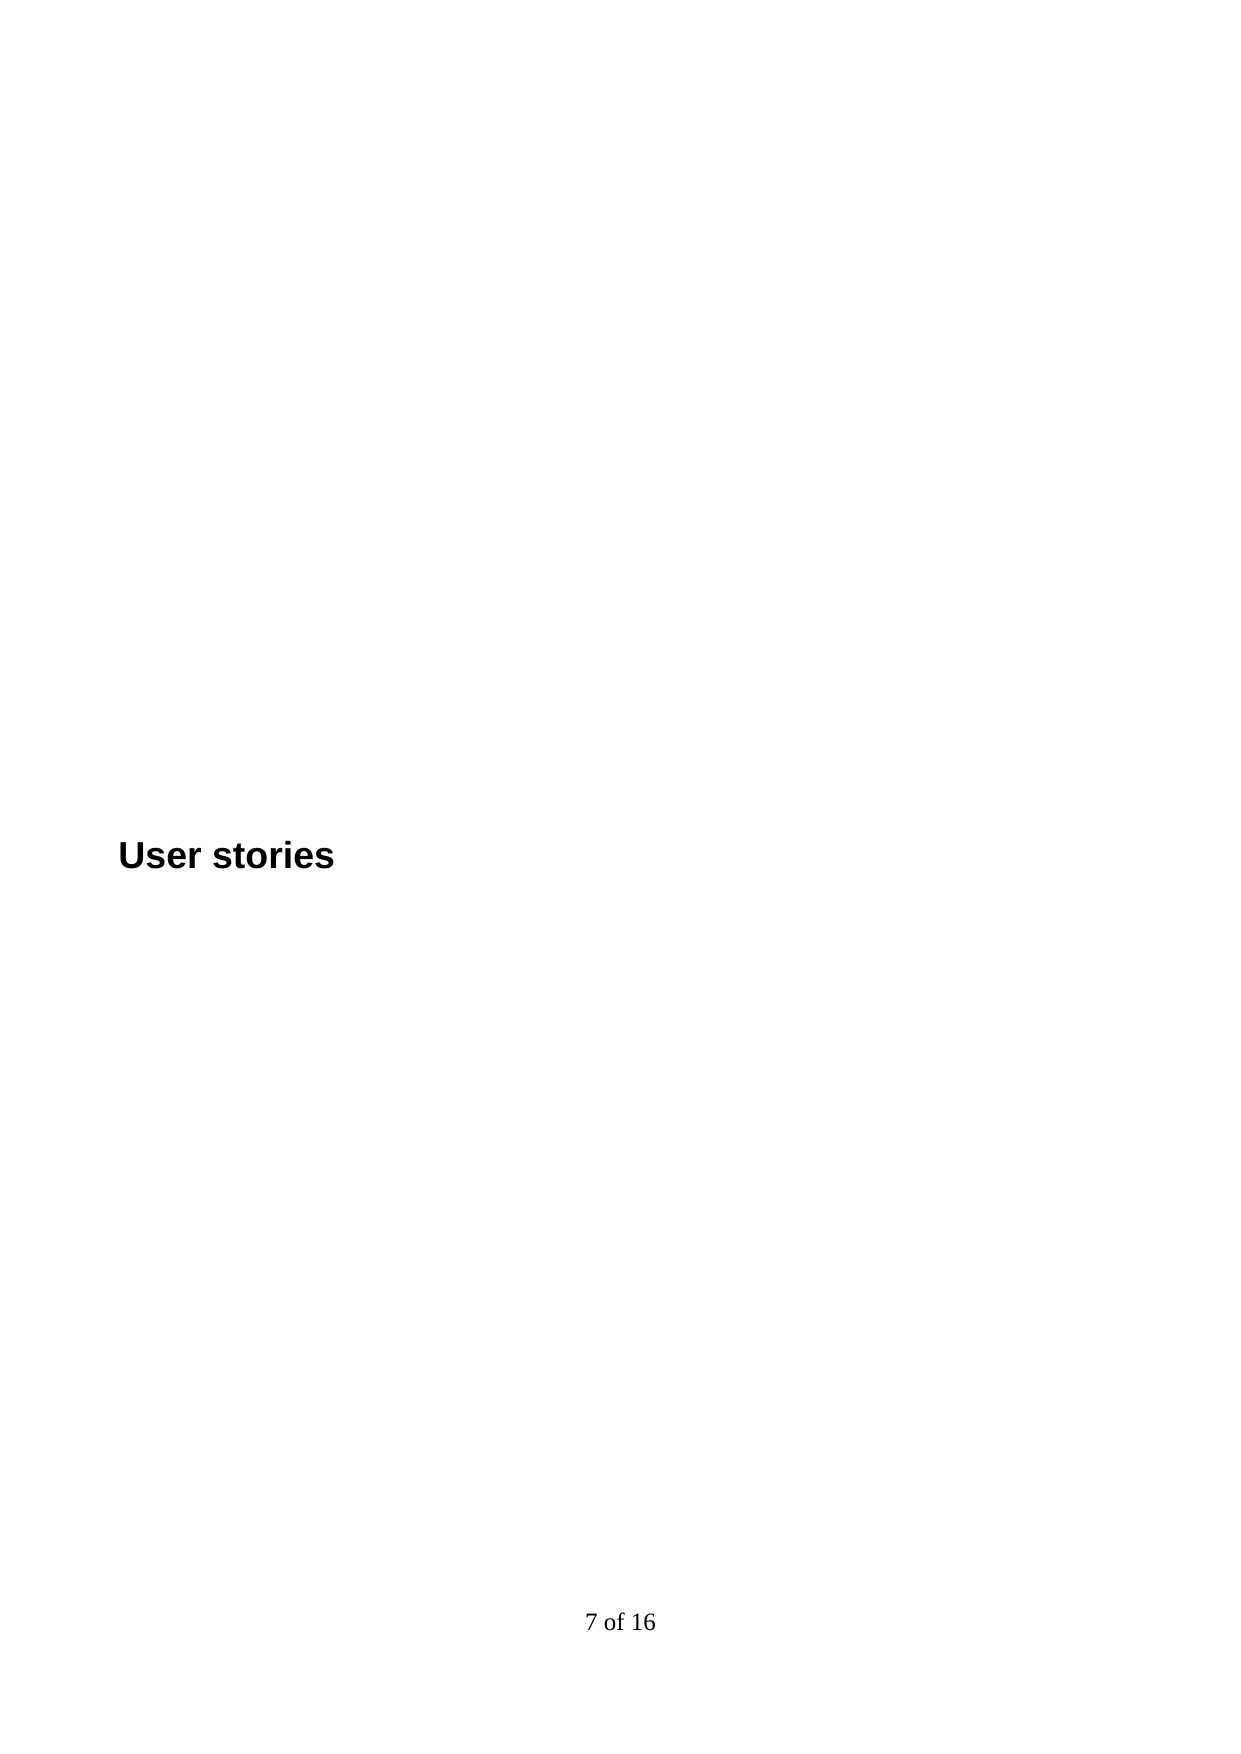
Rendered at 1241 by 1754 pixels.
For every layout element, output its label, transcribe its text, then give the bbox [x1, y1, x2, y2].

subtitle User stories [118, 833, 1122, 876]
